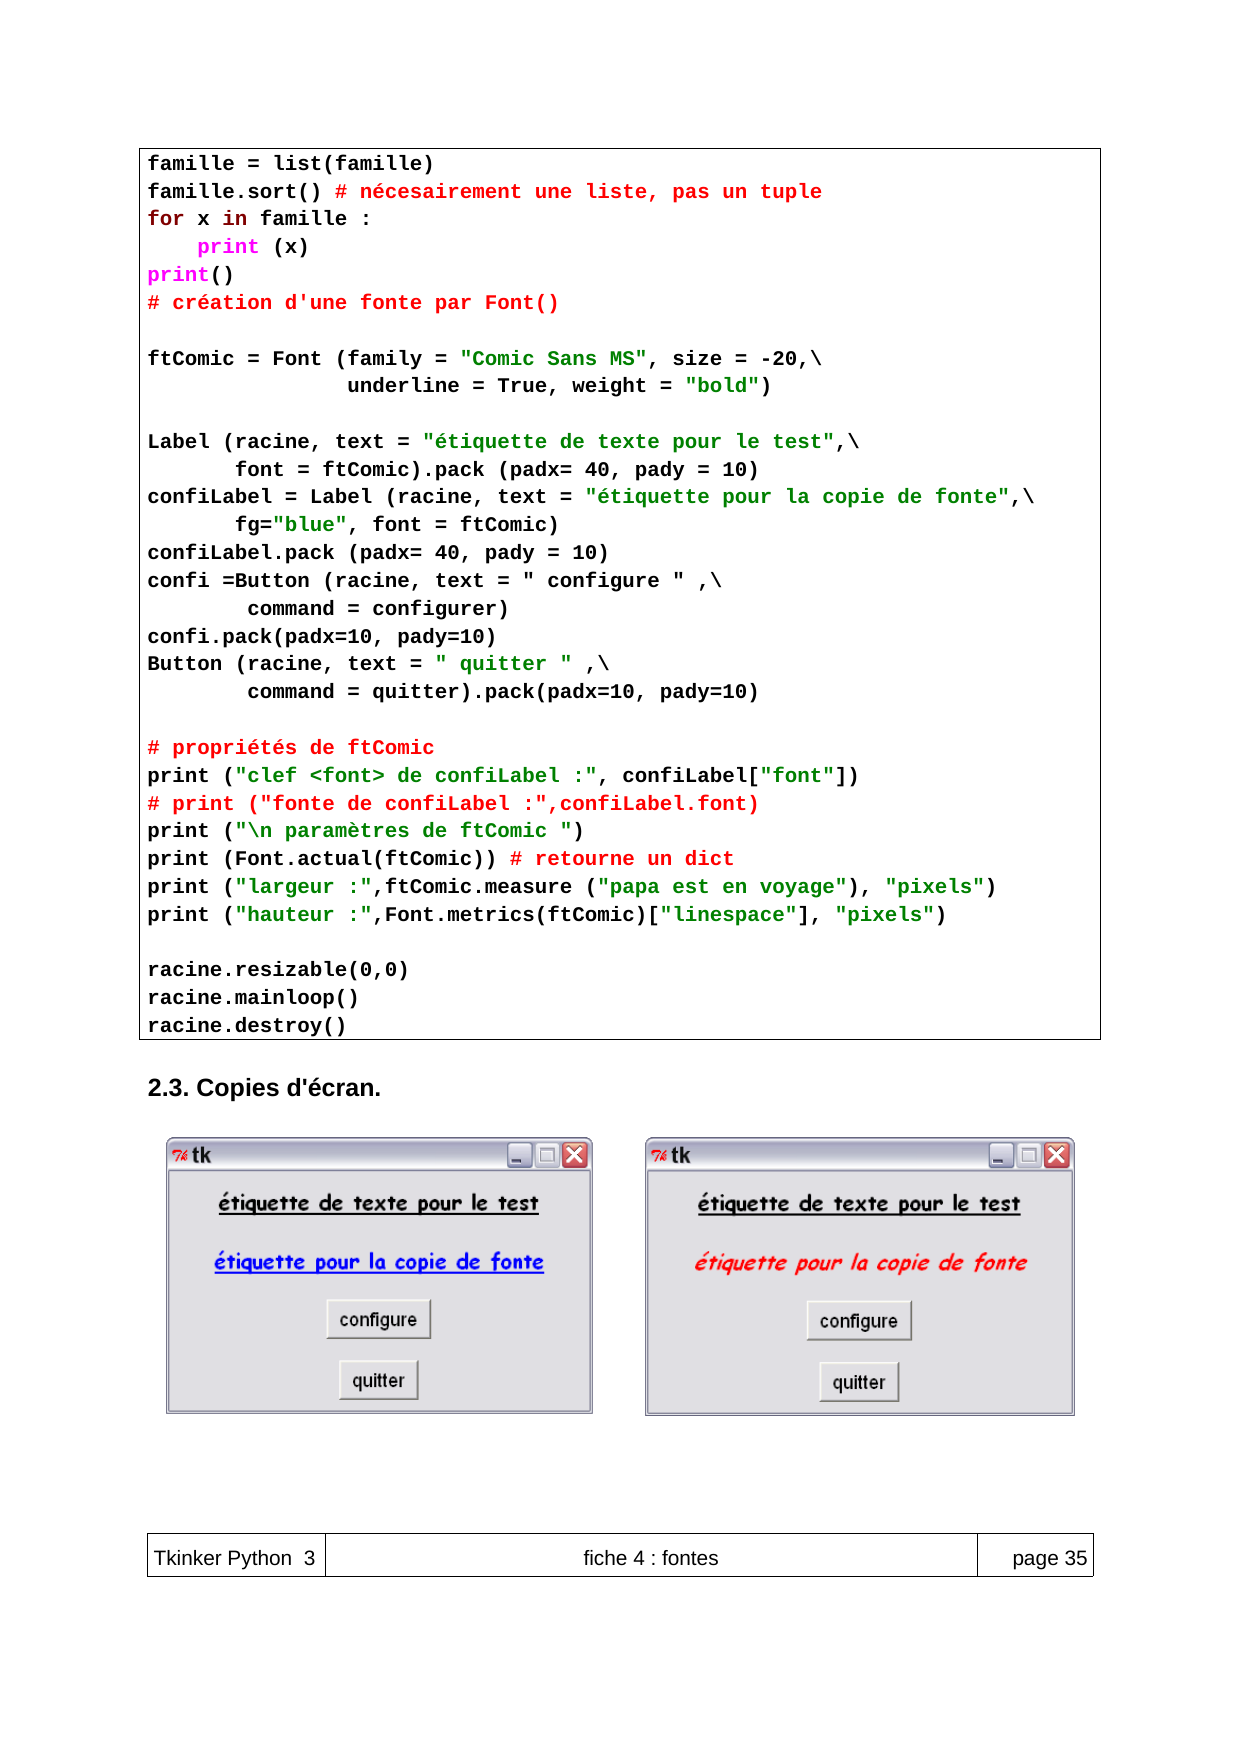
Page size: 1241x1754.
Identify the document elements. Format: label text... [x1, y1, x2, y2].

picture [643, 1137, 1076, 1416]
table_cell famille = list(famille) famille.sort() # nécesairement une liste, pas un tuple for x in famille : print (x) print() # création d'une fonte par Font() ftComic = Font (family = "Comic Sans MS", size = -20,\ underline = True, weight = "bold") Label (racine, text = "étiquette de texte pour le test",\ font = ftComic).pack (padx= 40, pady = 10) confiLabel = Label (racine, text = "étiquette pour la copie de fonte",\ fg="blue", font = ftComic) confiLabel.pack (padx= 40, pady = 10) confi =Button (racine, text = " configure " ,\ command = configurer) confi.pack(padx=10, pady=10) Button (racine, text = " quitter " ,\ command = quitter).pack(padx=10, pady=10) # propriétés de ftComic print ("clef <font> de confiLabel :", confiLabel["font"]) # print ("fonte de confiLabel :",confiLabel.font) print ("\n paramètres de ftComic ") print (Font.actual(ftComic)) # retourne un dict print ("largeur :",ftComic.measure ("papa est en voyage"), "pixels") print ("hauteur :",Font.metrics(ftComic)["linespace"], "pixels") racine.resizable(0,0) racine.mainloop() racine.destroy() [140, 149, 1100, 1039]
table_header [140, 1122, 620, 1425]
table_header [620, 1122, 1100, 1425]
subtitle 2.3. Copies d'écran. [148, 1073, 1093, 1102]
picture [164, 1137, 596, 1416]
